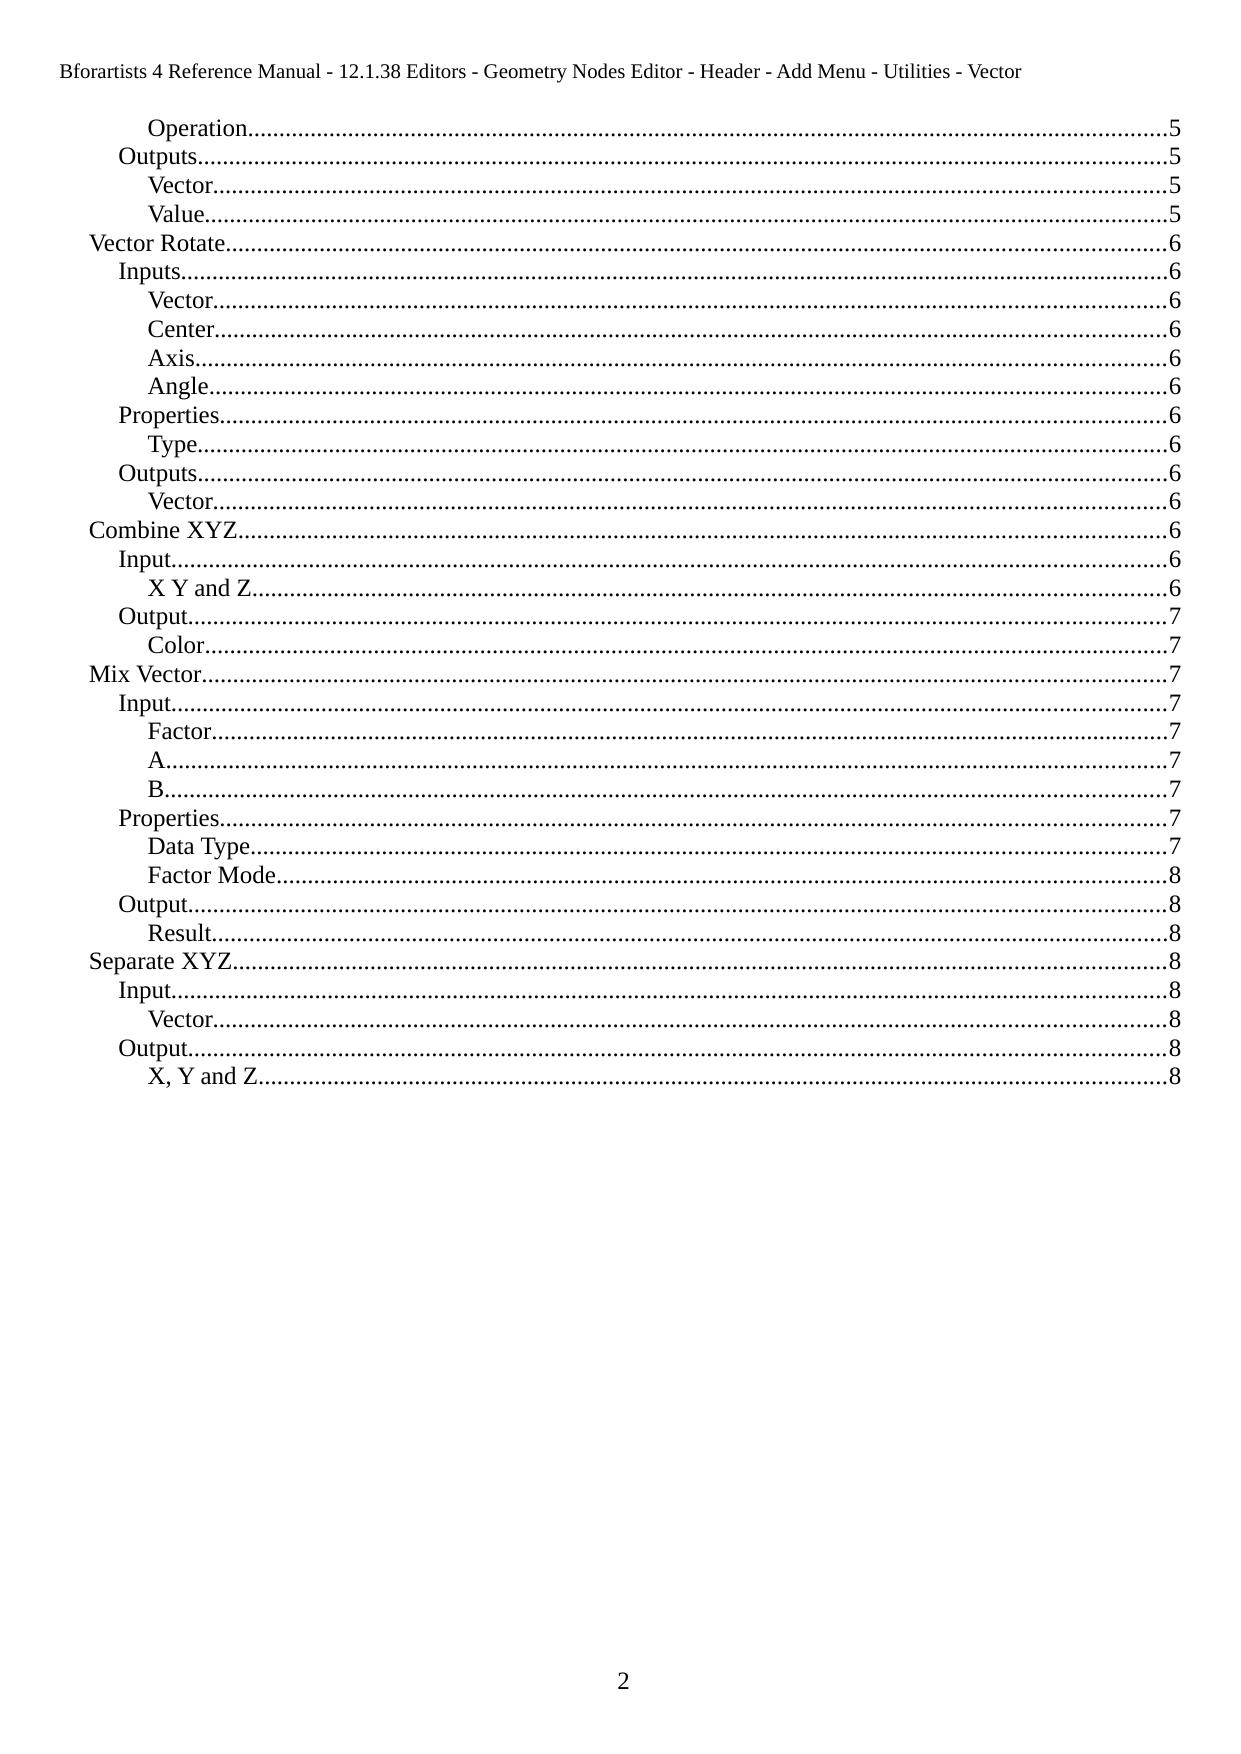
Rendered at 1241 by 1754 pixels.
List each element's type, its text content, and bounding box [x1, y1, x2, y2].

text Input 8 [118, 975, 1181, 1004]
text Combine XYZ 6 [88, 515, 1181, 544]
text X Y and Z 6 [147, 573, 1181, 601]
text Output 8 [118, 1033, 1181, 1061]
text X, Y and Z 8 [147, 1061, 1181, 1090]
text Factor 7 [147, 716, 1181, 745]
text Result 8 [147, 918, 1181, 946]
text Properties 7 [118, 803, 1181, 831]
text Color 7 [147, 630, 1181, 659]
text Vector 8 [147, 1004, 1181, 1033]
text Separate XYZ 8 [88, 946, 1181, 975]
text A 7 [147, 745, 1181, 774]
text Output 7 [118, 601, 1181, 630]
text Properties 6 [118, 400, 1181, 429]
text Input 7 [118, 688, 1181, 716]
text Mix Vector 7 [88, 659, 1181, 688]
text Operation 5 [147, 113, 1181, 141]
text B 7 [147, 774, 1181, 803]
text Outputs 5 [118, 141, 1181, 170]
text Vector 5 [147, 170, 1181, 199]
text Type 6 [147, 429, 1181, 458]
text Input 6 [118, 544, 1181, 573]
text Vector 6 [147, 285, 1181, 314]
text Value 5 [147, 199, 1181, 228]
text Angle 6 [147, 371, 1181, 400]
text Vector 6 [147, 486, 1181, 515]
text Factor Mode 8 [147, 860, 1181, 889]
text Center 6 [147, 314, 1181, 343]
text Inputs 6 [118, 256, 1181, 285]
text Output 8 [118, 889, 1181, 918]
text Axis 6 [147, 343, 1181, 371]
text Outputs 6 [118, 458, 1181, 486]
text Vector Rotate 6 [88, 228, 1181, 256]
text Data Type 7 [147, 831, 1181, 860]
